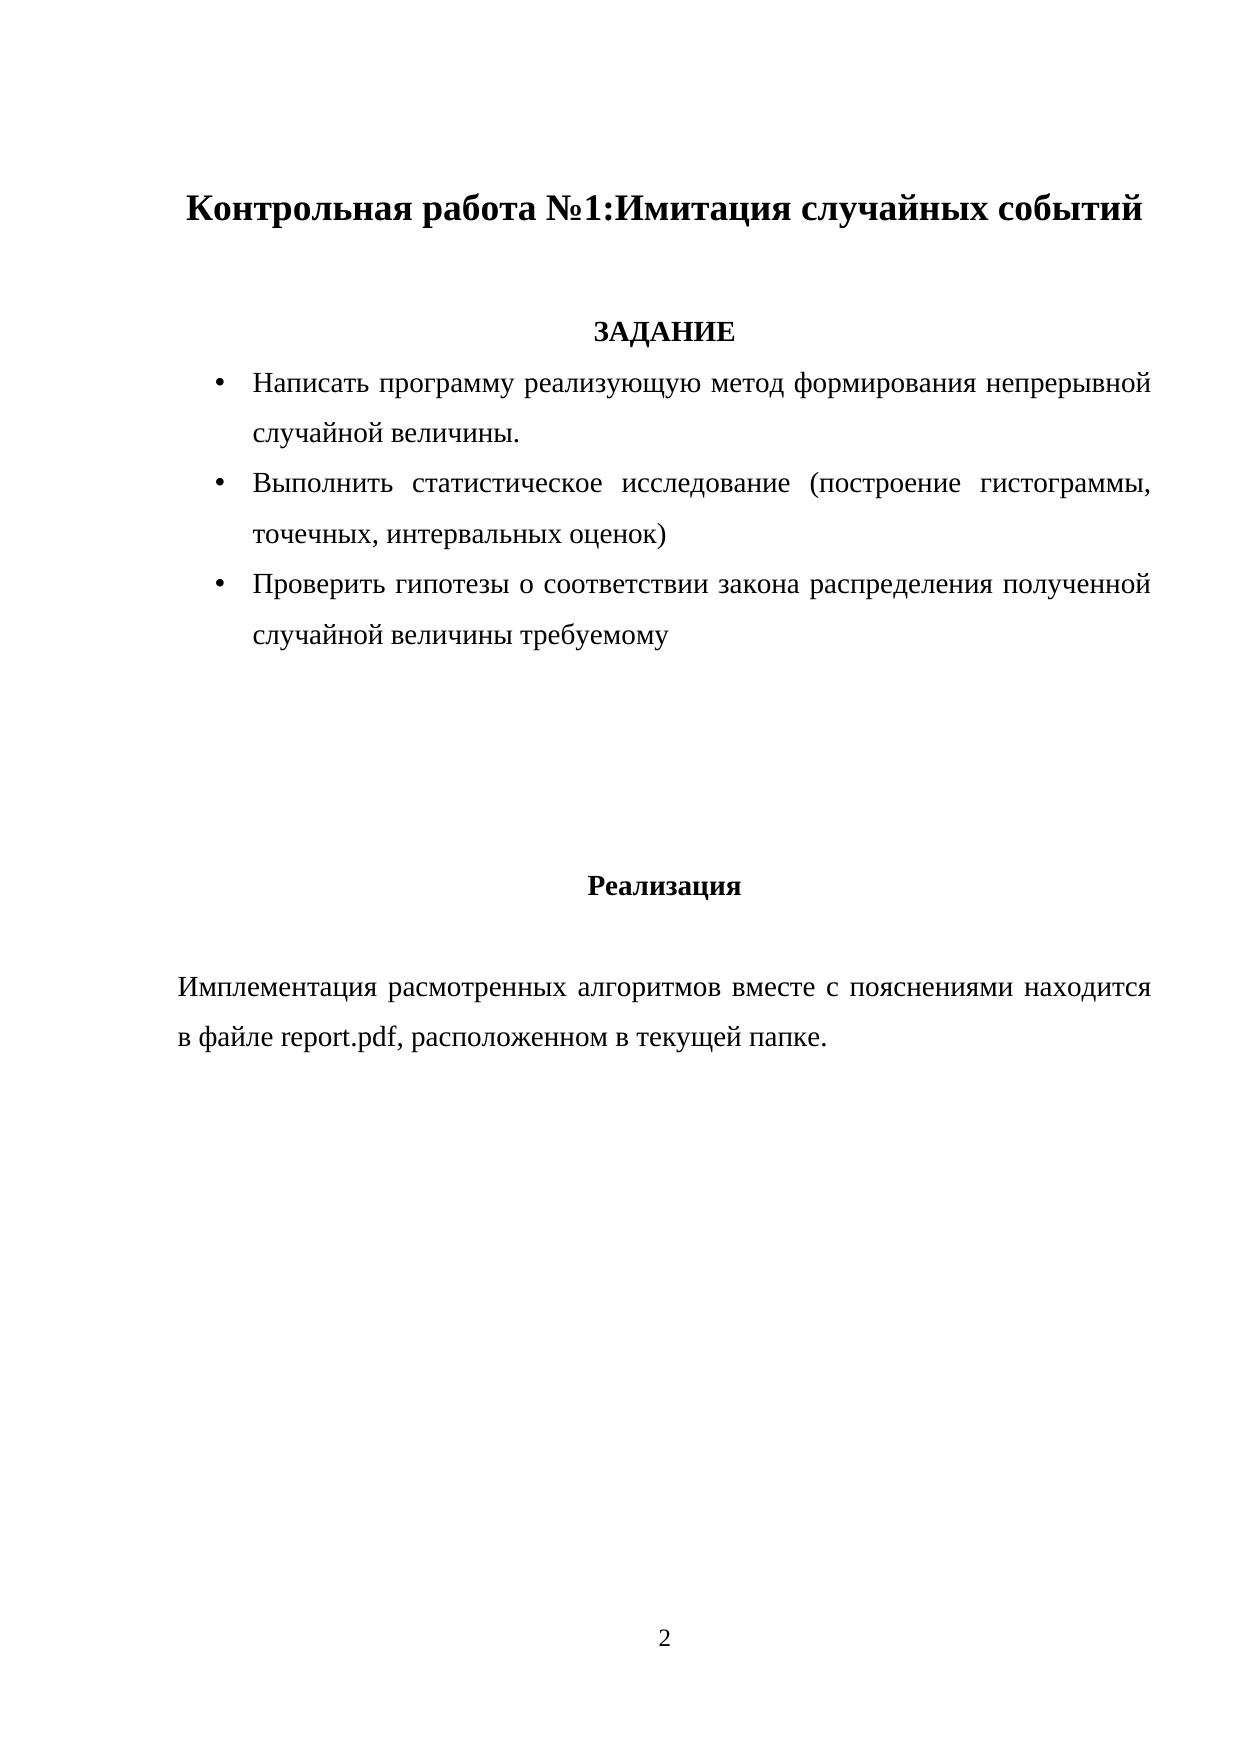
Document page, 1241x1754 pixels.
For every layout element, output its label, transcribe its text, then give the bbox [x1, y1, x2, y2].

list Написать программу реализующую метод формирования непрерывной случайной величины. [215, 365, 1152, 449]
text Имплементация расмотренных алгоритмов вместе с пояснениями находится в файле report.pdf, расположенном в текущей папке. [177, 969, 1152, 1053]
text ЗАДАНИЕ [177, 314, 1152, 348]
list Проверить гипотезы о соответствии закона распределения полученной случайной величины требуемому [215, 566, 1152, 650]
text Контрольная работа №1:Имитация случайных событий [177, 185, 1152, 228]
text Реализация [177, 868, 1152, 902]
list Выполнить статистическое исследование (построение гистограммы, точечных, интервальных оценок) [215, 466, 1152, 549]
